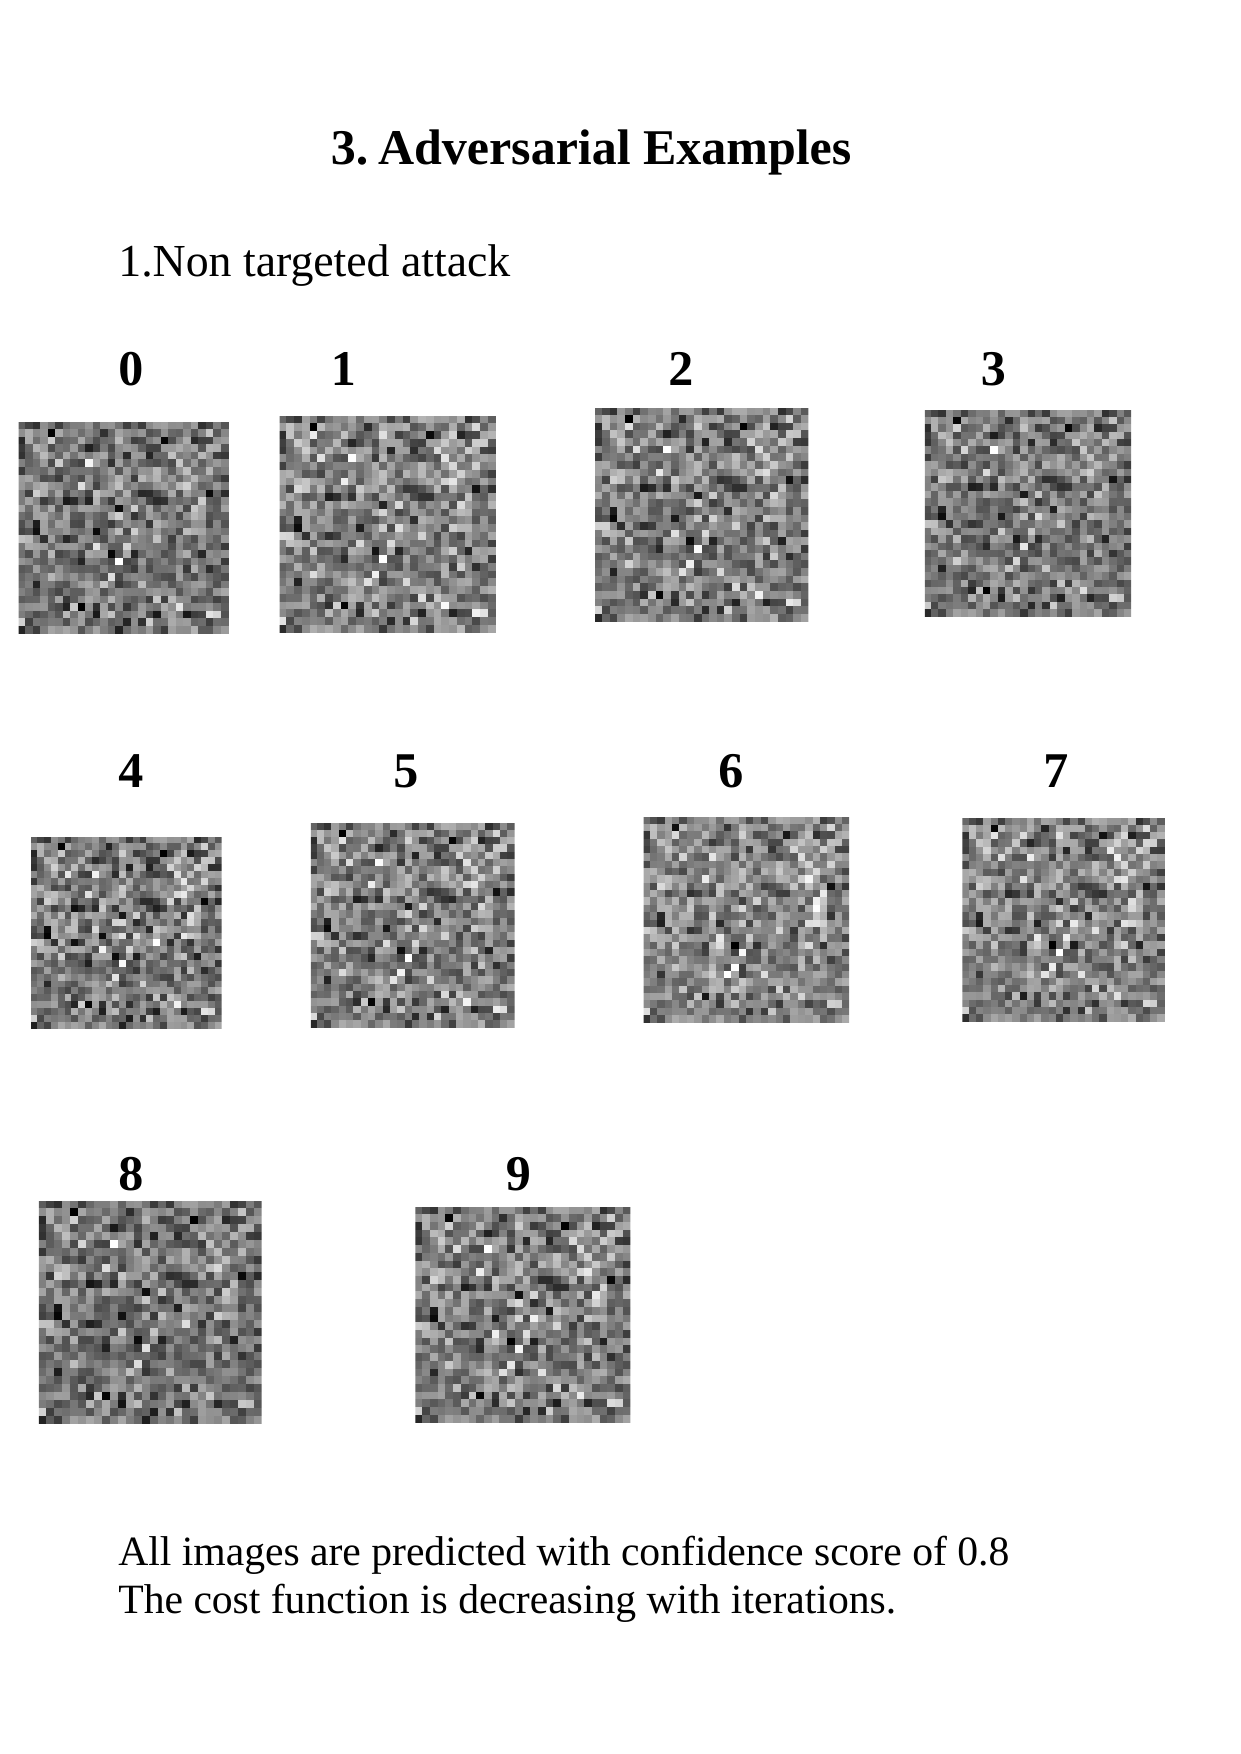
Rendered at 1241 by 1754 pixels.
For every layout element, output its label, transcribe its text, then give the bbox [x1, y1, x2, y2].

text 4 5 6 7 [118, 741, 1122, 798]
text The cost function is decreasing with iterations. [118, 1575, 1122, 1623]
picture [279, 416, 496, 633]
picture [595, 408, 809, 622]
picture [38, 1201, 262, 1424]
text All images are predicted with confidence score of 0.8 [118, 1527, 1122, 1575]
text 0 1 2 3 [118, 338, 1122, 396]
picture [962, 818, 1165, 1022]
picture [31, 837, 222, 1029]
picture [415, 1207, 631, 1423]
text 1.Non targeted attack [118, 233, 1122, 286]
picture [643, 817, 850, 1023]
picture [18, 422, 229, 634]
picture [310, 823, 515, 1028]
text 8 9 [118, 1143, 1122, 1201]
text 3. Adversarial Examples [118, 118, 1122, 176]
picture [924, 410, 1132, 617]
